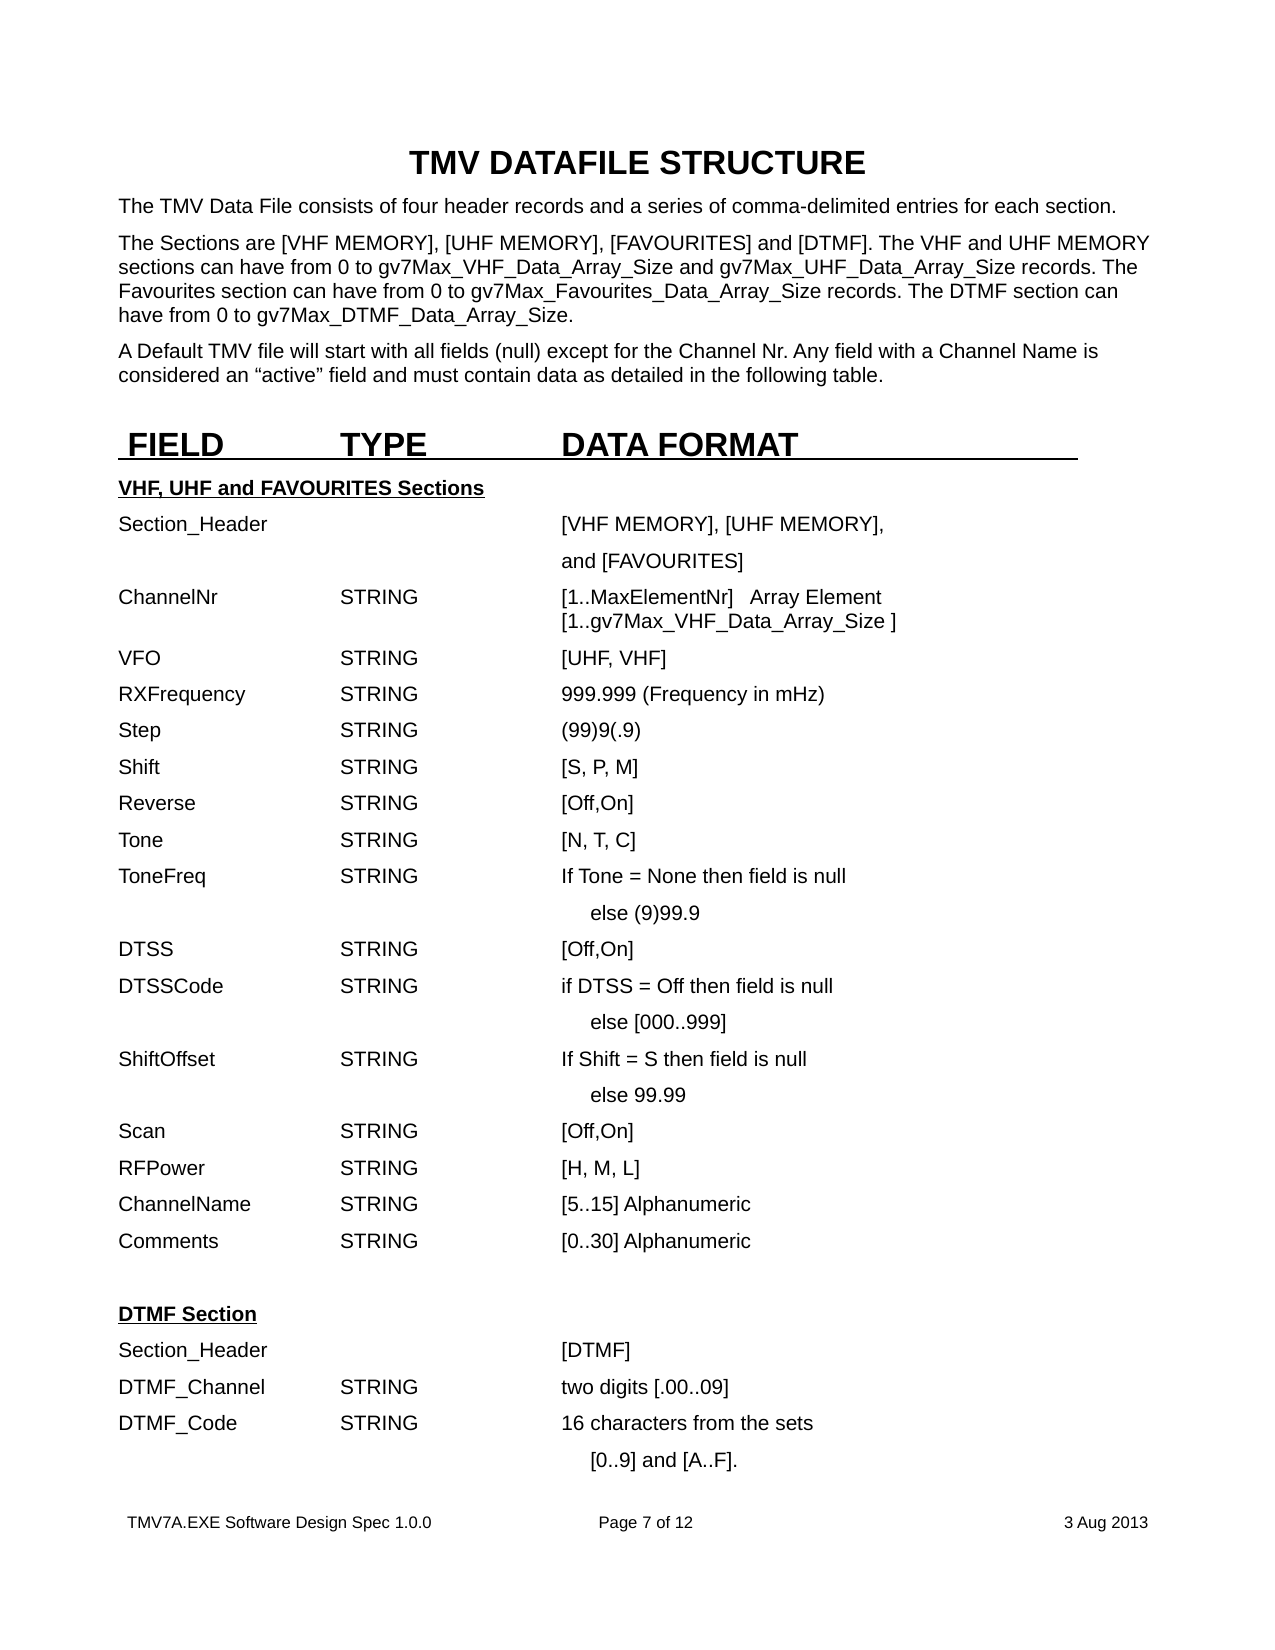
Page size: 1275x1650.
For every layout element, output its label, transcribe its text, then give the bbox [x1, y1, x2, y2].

text DTSS STRING [Off,On] [118, 937, 1157, 961]
text Scan STRING [Off,On] [118, 1119, 1157, 1143]
text Step STRING (99)9(.9) [118, 718, 1157, 742]
text ChannelName STRING [5..15] Alphanumeric [118, 1192, 1157, 1216]
text and [FAVOURITES] [118, 548, 1157, 572]
text The TMV Data File consists of four header records and a series of comma-delimited entries for each section. [118, 194, 1157, 218]
text Section_Header [DTMF] [118, 1338, 1157, 1362]
text RXFrequency STRING 999.999 (Frequency in mHz) [118, 682, 1157, 706]
text DTSSCode STRING if DTSS = Off then field is null [118, 973, 1157, 997]
text else 99.99 [118, 1083, 1157, 1107]
text Reverse STRING [Off,On] [118, 791, 1157, 815]
text DTMF_Code STRING 16 characters from the sets [118, 1411, 1157, 1435]
text ChannelNr STRING [1..MaxElementNr] Array Element [1..gv7Max_VHF_Data_Array_Size ] [118, 585, 1157, 633]
text DTMF Section [118, 1302, 1157, 1326]
text else [000..999] [118, 1010, 1157, 1034]
text [0..9] and [A..F]. [118, 1447, 1157, 1471]
text ToneFreq STRING If Tone = None then field is null [118, 864, 1157, 888]
text else (9)99.9 [118, 901, 1157, 924]
text The Sections are [VHF MEMORY], [UHF MEMORY], [FAVOURITES] and [DTMF]. The VHF and UHF MEMORY sections can have from 0 to gv7Max_VHF_Data_Array_Size and gv7Max_UHF_Data_Array_Size records. The Favourites section can have from 0 to gv7Max_Favourites_Data_Array_Size records. The DTMF section can have from 0 to gv7Max_DTMF_Data_Array_Size. [118, 231, 1157, 327]
text Section_Header [VHF MEMORY], [UHF MEMORY], [118, 512, 1157, 536]
text A Default TMV file will start with all fields (null) except for the Channel Nr. Any field with a Channel Name is considered an “active” field and must contain data as detailed in the following table. [118, 339, 1157, 387]
text Tone STRING [N, T, C] [118, 828, 1157, 852]
text RFPower STRING [H, M, L] [118, 1156, 1157, 1180]
text VHF, UHF and FAVOURITES Sections [118, 476, 1157, 499]
text Shift STRING [S, P, M] [118, 755, 1157, 779]
subtitle TMV DATAFILE STRUCTURE [118, 143, 1157, 182]
text DTMF_Channel STRING two digits [.00..09] [118, 1374, 1157, 1398]
text VFO STRING [UHF, VHF] [118, 645, 1157, 669]
text Comments STRING [0..30] Alphanumeric [118, 1229, 1157, 1253]
subtitle FIELD TYPE DATA FORMAT [118, 424, 1157, 463]
text ShiftOffset STRING If Shift = S then field is null [118, 1046, 1157, 1070]
